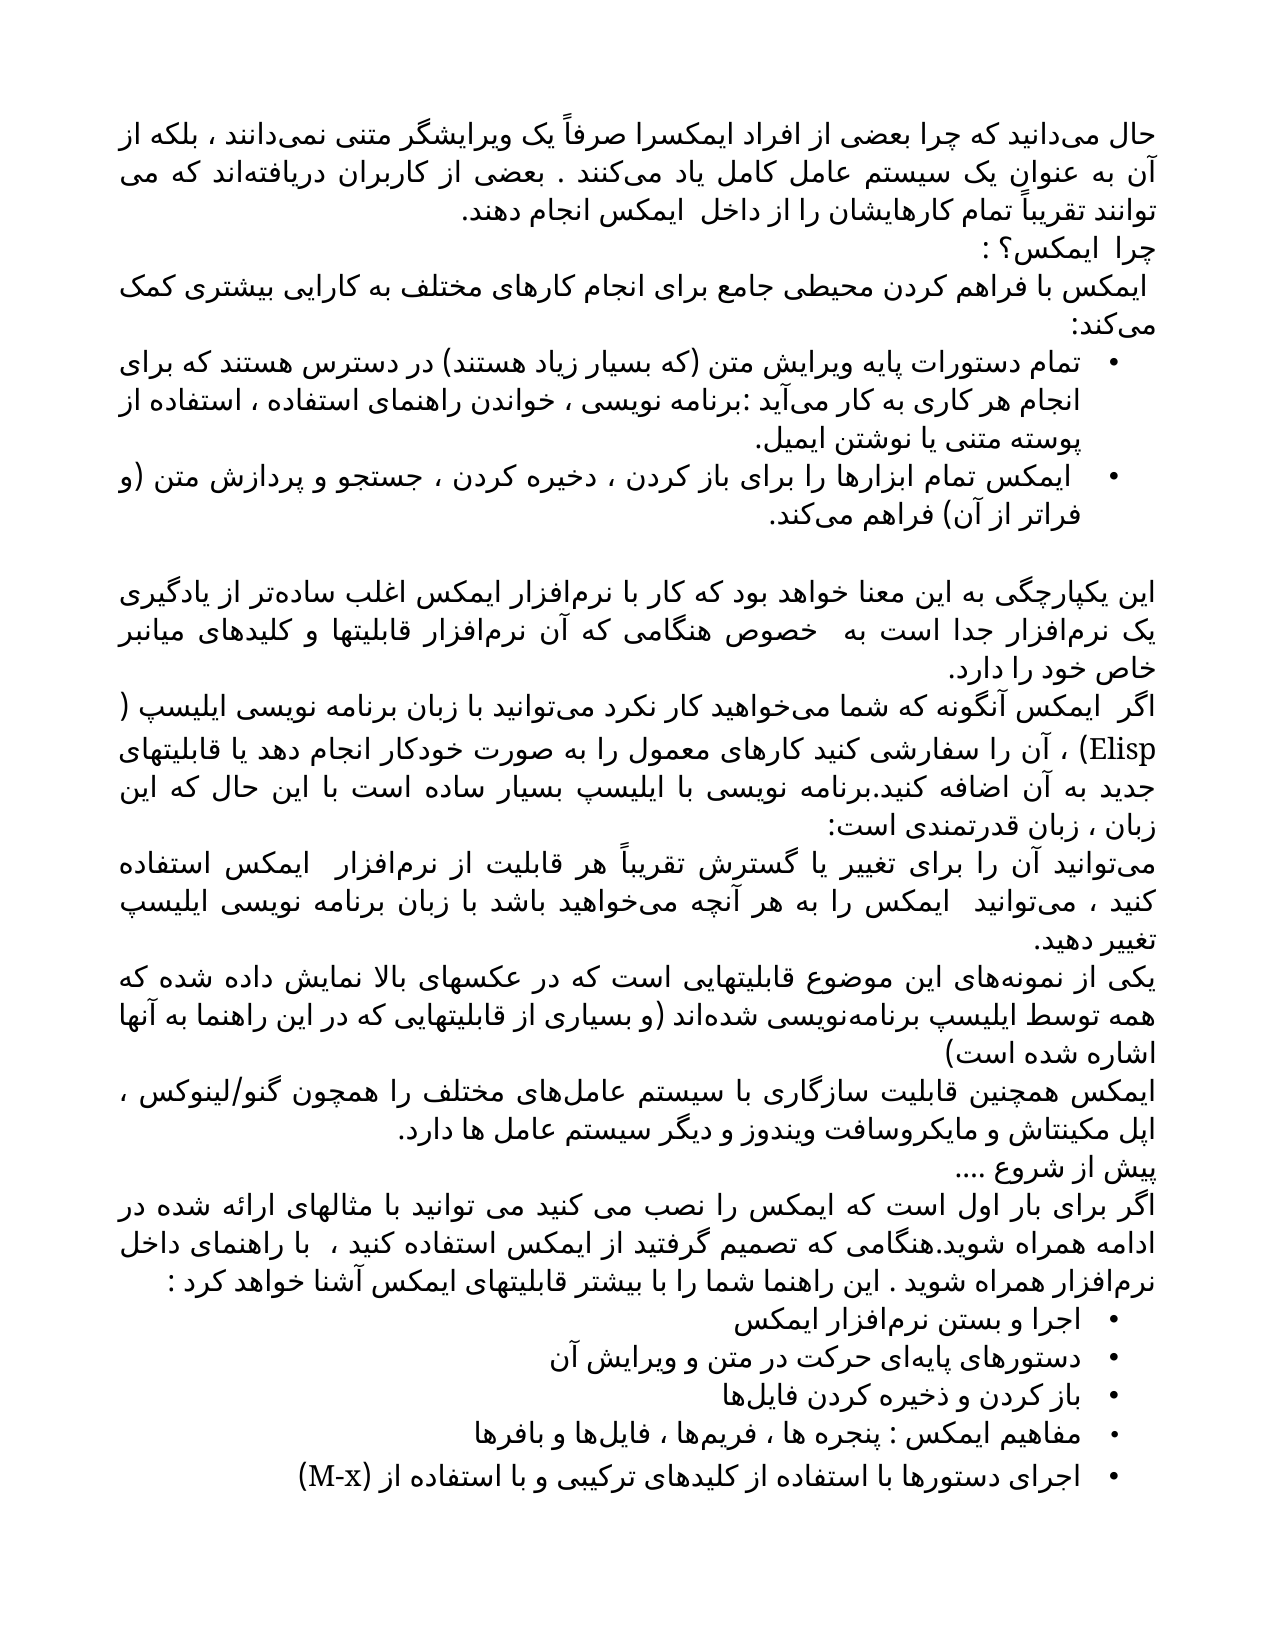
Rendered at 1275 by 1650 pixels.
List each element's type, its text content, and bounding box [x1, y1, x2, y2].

text یکی از نمونه‌های این موضوع قابلیتهایی است که در عکسهای بالا نمایش داده شده که همه توسط ایلیسپ برنامه‌نویسی شده‌اند (و بسیاری از قابلیتهایی که در این راهنما به آنها اشاره شده است) [118, 961, 1157, 1075]
list دستور‌های پایه‌ای حرکت در متن و ویرایش آن [118, 1341, 1119, 1379]
text ایمکس با فراهم کردن محیطی جامع برای انجام کارهای مختلف به کارایی بیشتری کمک می‌کند: [118, 270, 1157, 346]
list اجرای دستور‌ها با استفاده از کلیدهای ترکیبی و با استفاده از (M-x) [118, 1456, 1119, 1498]
text می‌توانید آن را برای تغییر یا گسترش تقریباً هر قابلیت از نرم‌افزار ایمکس استفاده کنید ، می‌توانید ایمکس را به هر آنچه می‌خواهید باشد با زبان برنامه نویسی ایلیسپ تغییر دهید. [118, 847, 1157, 961]
text ایمکس همچنین قابلیت سازگاری با سیستم عامل‌های مختلف را همچون گنو/لینوکس ، اپل مکینتاش و مایکروسافت ویندوز و دیگر سیستم عامل ها دارد. [118, 1075, 1157, 1151]
text پیش از شروع …. [118, 1151, 1157, 1189]
text اگر ایمکس آنگونه که شما می‌خواهید کار نکرد می‌توانید با زبان برنامه نویسی ایلیسپ (Elisp) ، آن را سفارشی کنید کارهای معمول را به صورت خودکار انجام دهد یا قابلیتهای جدید به آن اضافه کنید.برنامه نویسی با ایلیسپ بسیار ساده است با این حال که این زبان ، زبان قدرتمندی است: [118, 690, 1157, 847]
text چرا ایمکس؟ : [118, 232, 1157, 270]
list تمام دستورات پایه ویرایش متن (که بسیار زیاد هستند) در دسترس هستند که برای انجام هر کاری به کار می‌آید :برنامه نویسی ، خواندن راهنمای استفاده ، استفاده از پوسته متنی یا نوشتن ایمیل. [118, 346, 1119, 460]
list مفاهیم ایمکس : پنجره ها ، فریم‌ها ، فایل‌ها و بافر‌ها [118, 1417, 1119, 1456]
list ایمکس تمام ابزارها را برای باز کردن ، دخیره کردن ، جستجو و پردازش متن (و فراتر از آن) فراهم می‌کند. [118, 460, 1119, 536]
text حال می‌دانید که چرا بعضی از افراد ایمکسرا صرفاً یک ویرایشگر متنی نمی‌دانند ، بلکه از آن به عنوان یک سیستم عامل کامل یاد می‌کنند . بعضی از کاربران دریافته‌اند که می توانند تقریباً تمام کارهایشان را از داخل ایمکس انجام دهند. [118, 118, 1157, 232]
text اگر برای بار اول است که ایمکس را نصب می کنید می توانید با مثالهای ارائه شده در ادامه همراه شوید.هنگامی که تصمیم گرفتید از ایمکس استفاده کنید ، با راهنمای داخل نرم‌افزار همراه شوید . این راهنما شما را با بیشتر قابلیتهای ایمکس آشنا خواهد کرد : [118, 1189, 1157, 1303]
list اجرا و بستن نرم‌افزار ایمکس [118, 1303, 1119, 1341]
text این یکپارچگی به این معنا خواهد بود که کار با نرم‌افزار ایمکس اغلب ساده‌تر از یادگیری یک نرم‌افزار جدا است به خصوص هنگامی که آن نرم‌افزار قابلیتها و کلیدهای میانبر خاص خود را دارد. [118, 576, 1157, 690]
list باز کردن و ذخیره کردن فایل‌ها [118, 1379, 1119, 1417]
